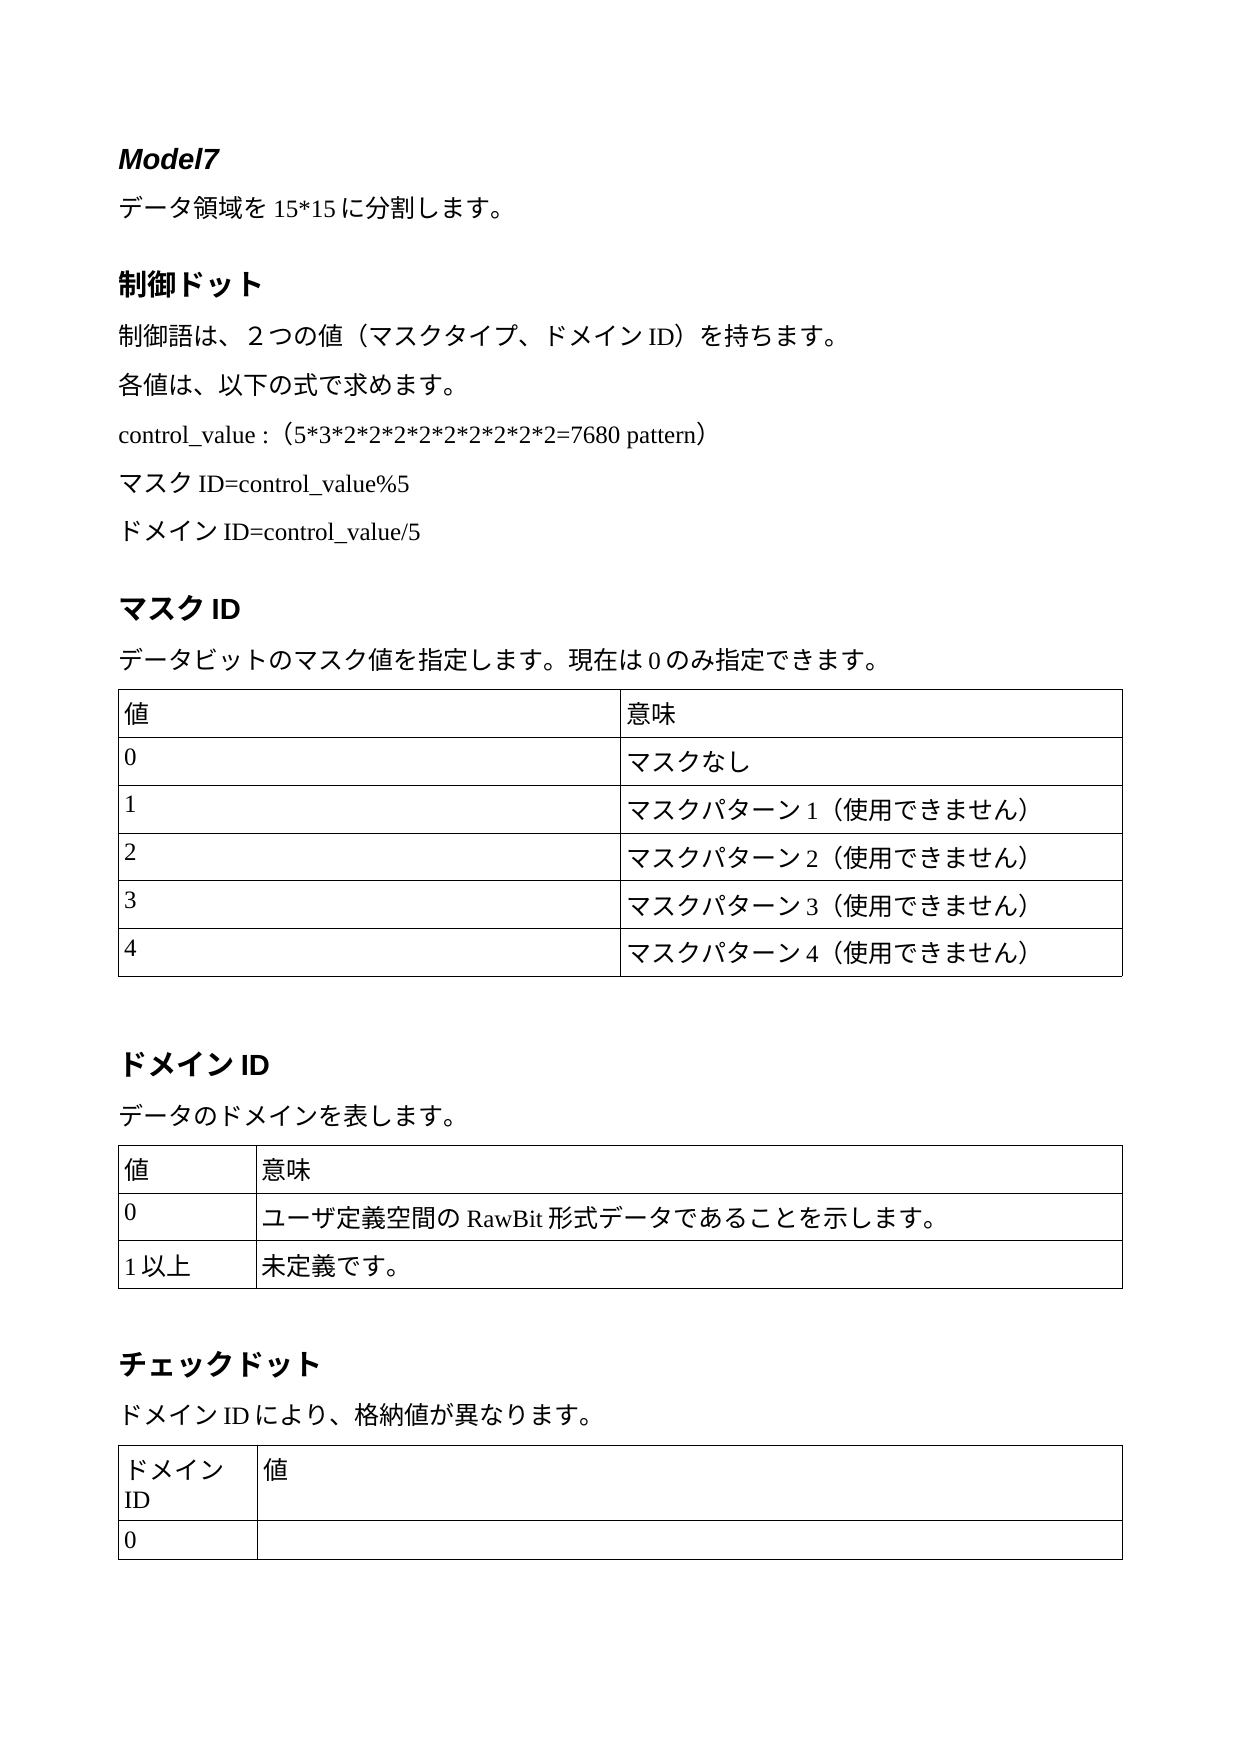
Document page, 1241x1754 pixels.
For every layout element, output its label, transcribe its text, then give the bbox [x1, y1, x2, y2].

table_cell 1 [119, 786, 620, 832]
table_cell 3 [119, 881, 620, 928]
table_cell マスクなし [621, 738, 1122, 785]
subtitle ドメインID [118, 1041, 1122, 1083]
table_cell 0 [119, 738, 620, 785]
table_header 値 [119, 690, 620, 737]
table_cell マスクパターン4（使用できません） [621, 929, 1122, 976]
table_cell ユーザ定義空間のRawBit形式データであることを示します。 [257, 1194, 1122, 1240]
table_cell 未定義です。 [257, 1241, 1122, 1288]
text マスクID=control_value%5 [118, 463, 1122, 499]
table_header 値 [258, 1446, 1122, 1520]
table_cell [258, 1521, 1122, 1559]
table_cell 4 [119, 929, 620, 976]
table_header 意味 [621, 690, 1122, 737]
subtitle マスクID [118, 586, 1122, 628]
table_cell マスクパターン3（使用できません） [621, 881, 1122, 928]
text 各値は、以下の式で求めます。 [118, 366, 1122, 402]
text 制御語は、２つの値（マスクタイプ、ドメインID）を持ちます。 [118, 317, 1122, 353]
table_header ドメインID [119, 1446, 257, 1520]
table_header 値 [119, 1146, 256, 1193]
table_cell マスクパターン2（使用できません） [621, 834, 1122, 880]
table_cell マスクパターン1（使用できません） [621, 786, 1122, 832]
text ドメインID=control_value/5 [118, 512, 1122, 548]
table_cell 0 [119, 1521, 257, 1559]
subtitle 制御ドット [118, 262, 1122, 304]
text control_value :（5*3*2*2*2*2*2*2*2*2*2=7680 pattern） [118, 414, 1122, 451]
table_header 意味 [257, 1146, 1122, 1193]
subtitle Model7 [118, 143, 1122, 176]
text データビットのマスク値を指定します。現在は0のみ指定できます。 [118, 640, 1122, 677]
text データのドメインを表します。 [118, 1096, 1122, 1132]
table_cell 2 [119, 834, 620, 880]
text ドメインIDにより、格納値が異なります。 [118, 1396, 1122, 1432]
table_cell 0 [119, 1194, 256, 1240]
subtitle チェックドット [118, 1341, 1122, 1383]
text データ領域を15*15に分割します。 [118, 188, 1122, 224]
table_cell 1以上 [119, 1241, 256, 1288]
